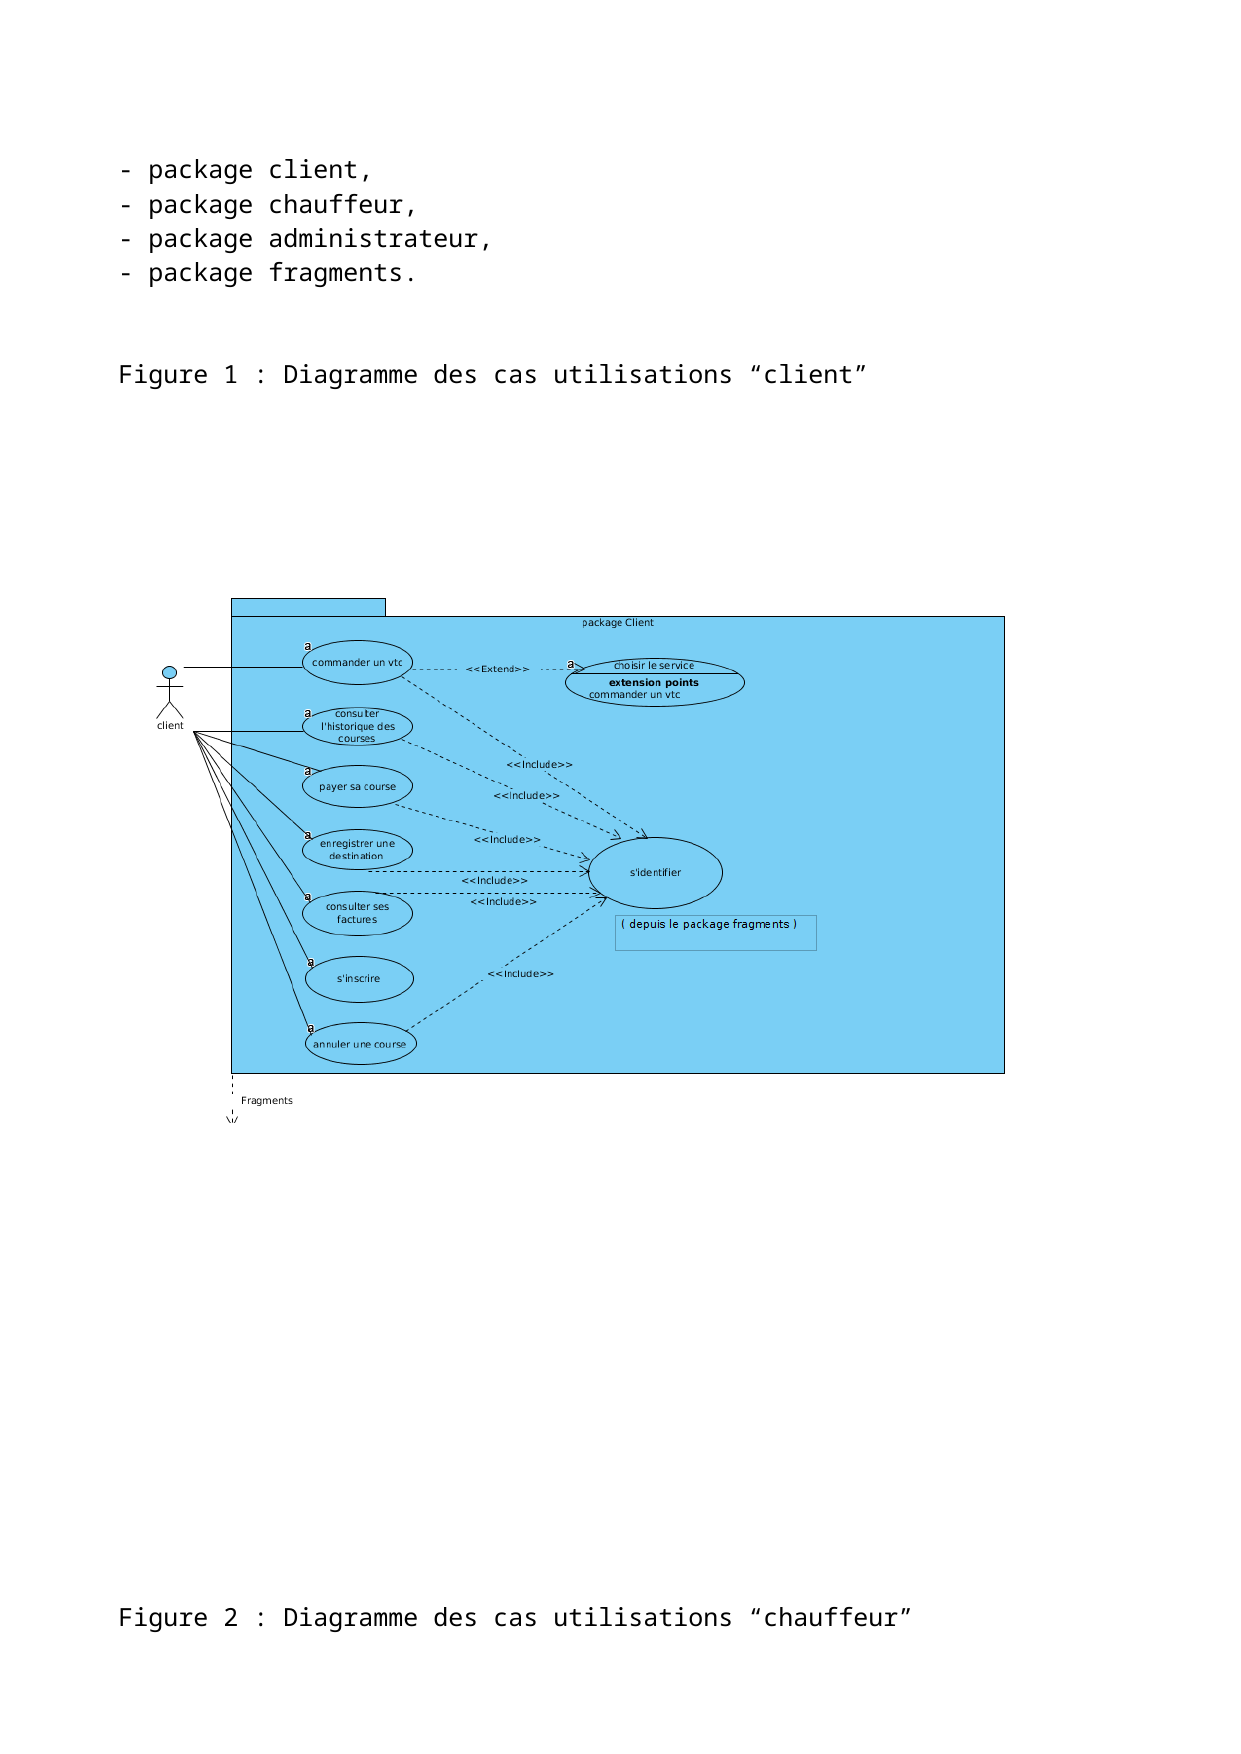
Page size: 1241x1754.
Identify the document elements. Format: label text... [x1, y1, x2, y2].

text - package administrateur, [118, 220, 1122, 254]
text Figure 1 : Diagramme des cas utilisations “client” [118, 357, 1122, 391]
text - package client, [118, 152, 1122, 186]
text - package fragments. [118, 254, 1122, 288]
text Figure 2 : Diagramme des cas utilisations “chauffeur” [118, 1599, 1122, 1634]
picture [111, 595, 1129, 1123]
text - package chauffeur, [118, 186, 1122, 220]
